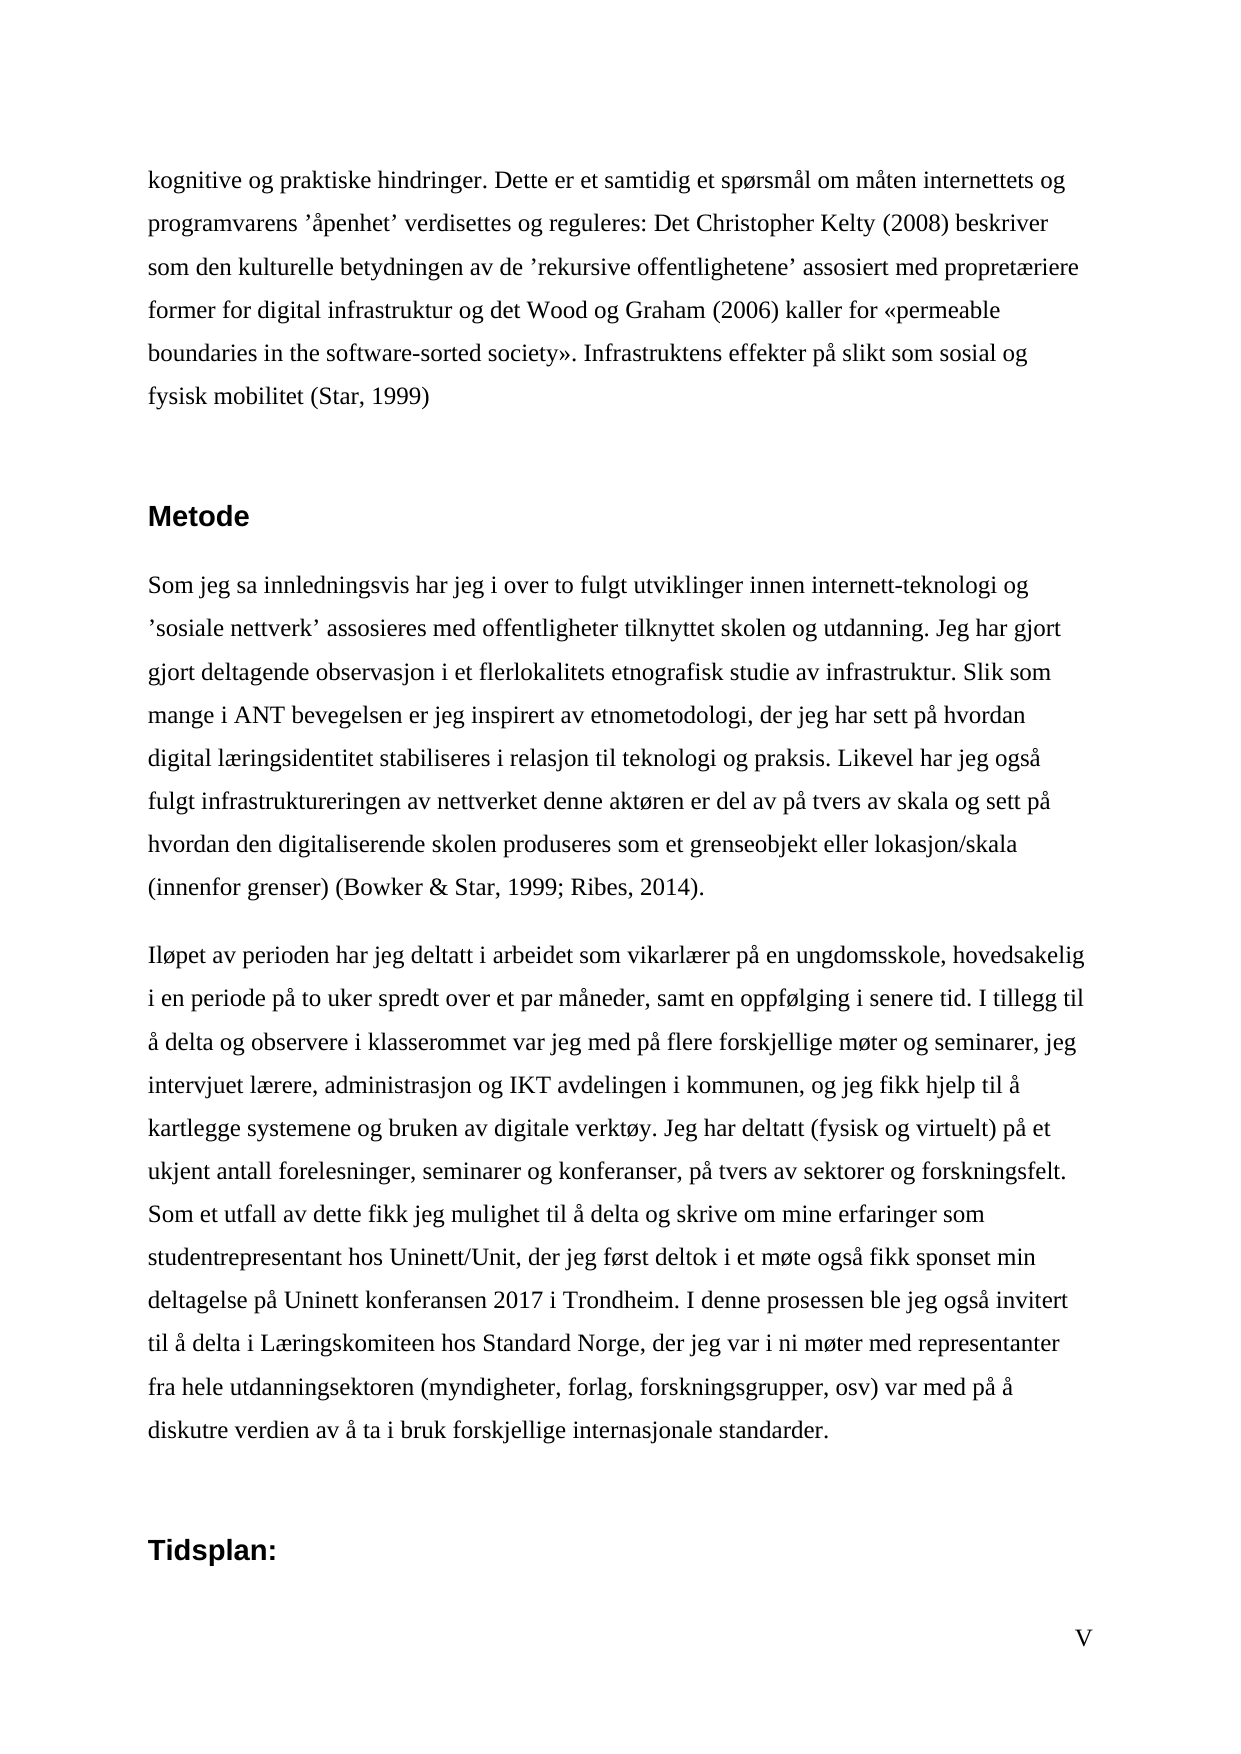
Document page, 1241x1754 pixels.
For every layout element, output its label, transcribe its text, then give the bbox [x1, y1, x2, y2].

text kognitive og praktiske hindringer. Dette er et samtidig et spørsmål om måten internettets og programvarens ’åpenhet’ verdisettes og reguleres: Det Christopher Kelty (2008) beskriver som den kulturelle betydningen av de ’rekursive offentlighetene’ assosiert med propretæriere former for digital infrastruktur og det Wood og Graham (2006) kaller for «permeable boundaries in the software-sorted society». Infrastruktens effekter på slikt som sosial og fysisk mobilitet (Star, 1999) [148, 165, 1092, 410]
text Som jeg sa innledningsvis har jeg i over to fulgt utviklinger innen internett-teknologi og ’sosiale nettverk’ assosieres med offentligheter tilknyttet skolen og utdanning. Jeg har gjort gjort deltagende observasjon i et flerlokalitets etnografisk studie av infrastruktur. Slik som mange i ANT bevegelsen er jeg inspirert av etnometodologi, der jeg har sett på hvordan digital læringsidentitet stabiliseres i relasjon til teknologi og praksis. Likevel har jeg også fulgt infrastruktureringen av nettverket denne aktøren er del av på tvers av skala og sett på hvordan den digitaliserende skolen produseres som et grenseobjekt eller lokasjon/skala (innenfor grenser) (Bowker & Star, 1999; Ribes, 2014). [148, 570, 1092, 901]
text Iløpet av perioden har jeg deltatt i arbeidet som vikarlærer på en ungdomsskole, hovedsakelig i en periode på to uker spredt over et par måneder, samt en oppfølging i senere tid. I tillegg til å delta og observere i klasserommet var jeg med på flere forskjellige møter og seminarer, jeg intervjuet lærere, administrasjon og IKT avdelingen i kommunen, og jeg fikk hjelp til å kartlegge systemene og bruken av digitale verktøy. Jeg har deltatt (fysisk og virtuelt) på et ukjent antall forelesninger, seminarer og konferanser, på tvers av sektorer og forskningsfelt. Som et utfall av dette fikk jeg mulighet til å delta og skrive om mine erfaringer som studentrepresentant hos Uninett/Unit, der jeg først deltok i et møte også fikk sponset min deltagelse på Uninett konferansen 2017 i Trondheim. I denne prosessen ble jeg også invitert til å delta i Læringskomiteen hos Standard Norge, der jeg var i ni møter med representanter fra hele utdanningsektoren (myndigheter, forlag, forskningsgrupper, osv) var med på å diskutre verdien av å ta i bruk forskjellige internasjonale standarder. [148, 940, 1092, 1443]
subtitle Tidsplan: [148, 1533, 1092, 1566]
subtitle Metode [148, 499, 1092, 533]
